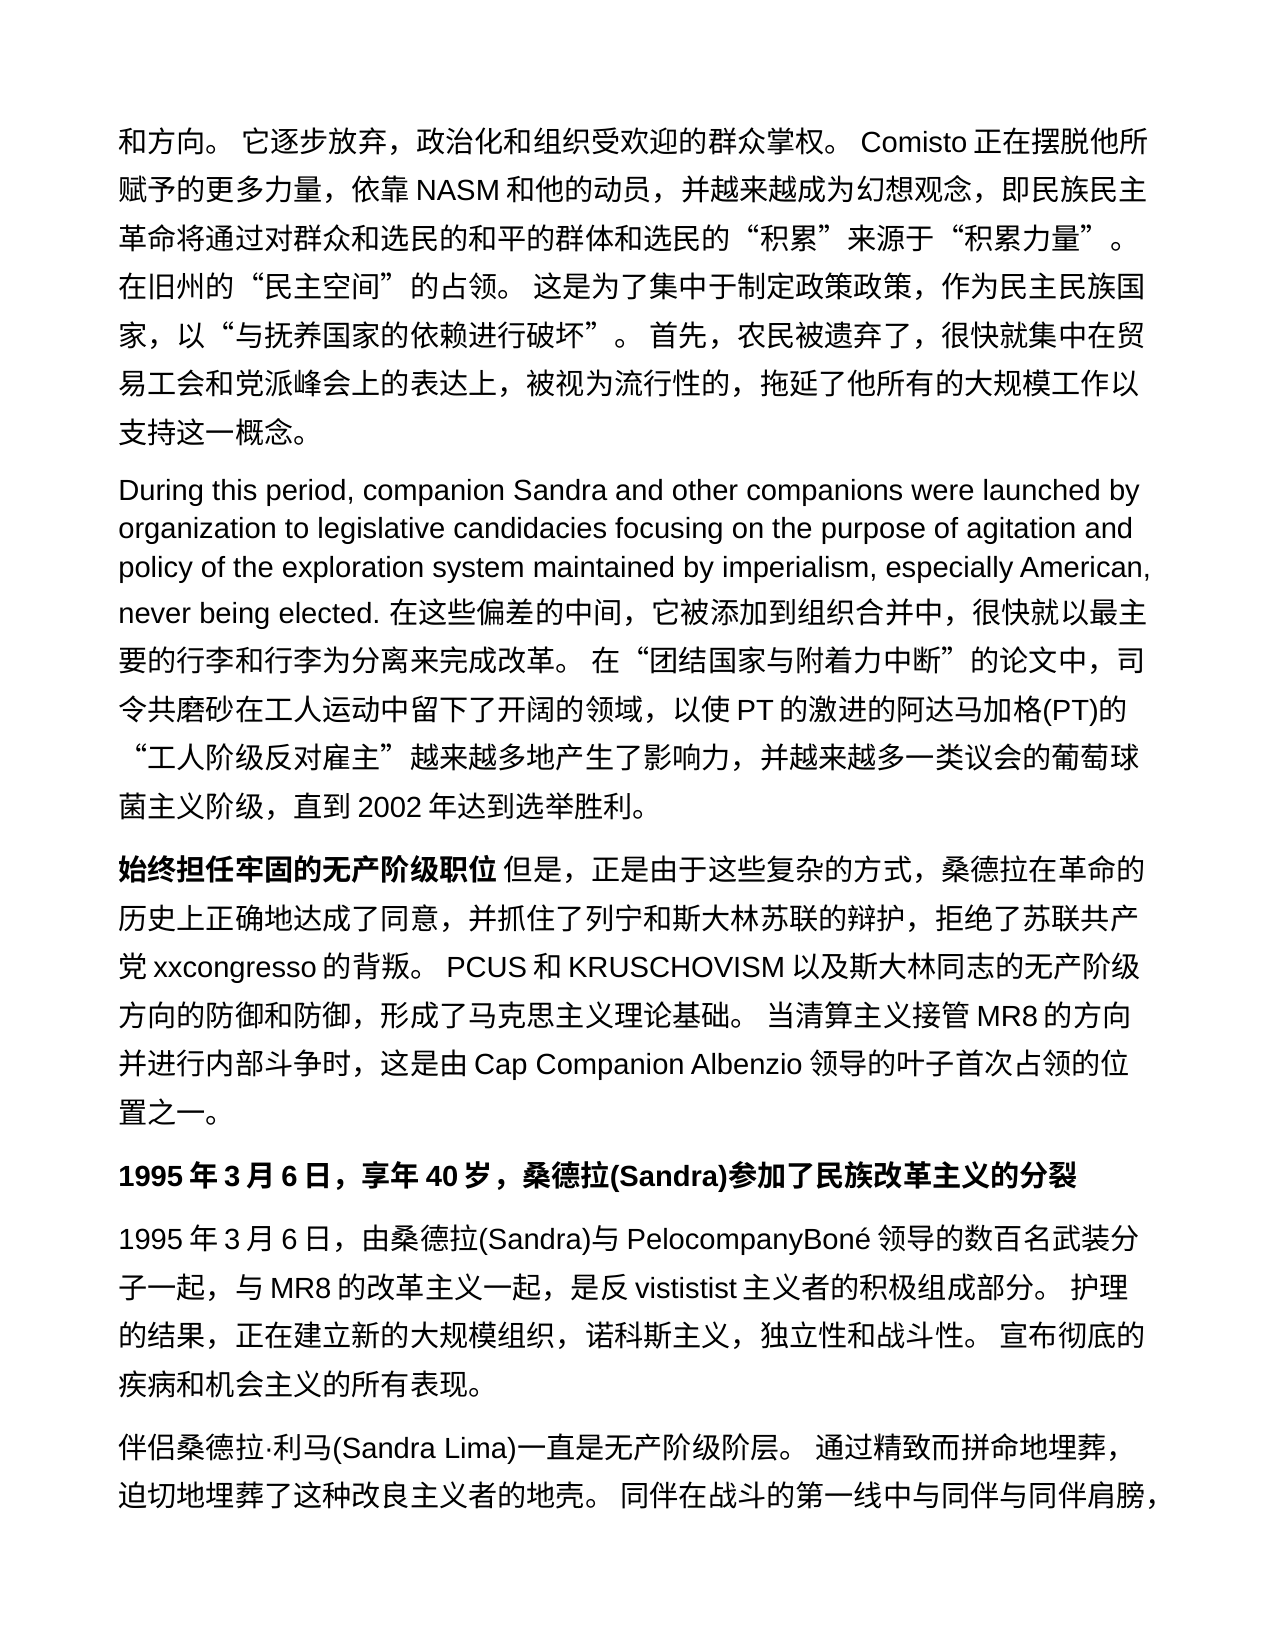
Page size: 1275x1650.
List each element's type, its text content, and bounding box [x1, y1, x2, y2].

text 始终担任牢固的无产阶级职位 但是，正是由于这些复杂的方式，桑德拉在革命的历史上正确地达成了同意，并抓住了列宁和斯大林苏联的辩护，拒绝了苏联共产党xxcongresso的背叛。 PCUS和KRUSCHOVISM以及斯大林同志的无产阶级方向的防御和防御，形成了马克思主义理论基础。 当清算主义接管MR8的方向并进行内部斗争时，这是由Cap Companion Albenzio领导的叶子首次占领的位置之一。 [118, 847, 1157, 1132]
text 1995年3月6日，享年40岁，桑德拉(Sandra)参加了民族改革主义的分裂 [118, 1152, 1157, 1195]
text 伴侣桑德拉·利马(Sandra Lima)一直是无产阶级阶层。 通过精致而拼命地埋葬，迫切地埋葬了这种改良主义者的地壳。 同伴在战斗的第一线中与同伴与同伴肩膀，从哪里开始对我们时代无产阶级的科学和意识形态的高度理解，毛主义是马克思主义的第三个新的，更优越的马克思主义发展阶段奇萨洛(Gonzalo)从佩鲁(Perue)的人民战争中，将其引导。 他在捍卫巴西革命的道路上，民主，农民和反帝国主义革命的道路，不间断地与社会主义，为世界革命服务以及在世界革命的过程中捍卫了修正主义和机会主义的审查，与审查修正主义和机会主义的审查，在捍卫巴西革命的道路上，他的工作，在捍卫了修正主义和机会主义的道路上，他的工作不断，为世界革命，为世界革命服务，在捍卫巴西的道路上，发光的共产主义。作为历史上的助产士，长期的斗争和革命性的共产主义。 动员，政治化和人民妇女的斗争 [118, 1424, 1157, 1515]
text 和方向。 它逐步放弃，政治化和组织受欢迎的群众掌权。 Comisto正在摆脱他所赋予的更多力量，依靠NASM和他的动员，并越来越成为幻想观念，即民族民主革命将通过对群众和选民的和平的群体和选民的“积累”来源于“积累力量”。在旧州的“民主空间”的占领。 这是为了集中于制定政策政策，作为民主民族国家，以“与抚养国家的依赖进行破坏”。 首先，农民被遗弃了，很快就集中在贸易工会和党派峰会上的表达上，被视为流行性的，拖延了他所有的大规模工作以支持这一概念。 [118, 118, 1157, 452]
text During this period, companion Sandra and other companions were launched by organization to legislative candidacies focusing on the purpose of agitation and policy of the exploration system maintained by imperialism, especially American, never being elected. 在这些偏差的中间，它被添加到组织合并中，很快就以最主要的行李和行李为分离来完成改革。 在“团结国家与附着力中断”的论文中，司令共磨砂在工人运动中留下了开阔的领域，以使PT的激进的阿达马加格(PT)的“工人阶级反对雇主”越来越多地产生了影响力，并越来越多一类议会的葡萄球菌主义阶级，直到2002年达到选举胜利。 [118, 472, 1157, 826]
text 1995年3月6日，由桑德拉(Sandra)与PelocompanyBoné领导的数百名武装分子一起，与MR8的改革主义一起，是反vististist主义者的积极组成部分。 护理的结果，正在建立新的大规模组织，诺科斯主义，独立性和战斗性。 宣布彻底的疾病和机会主义的所有表现。 [118, 1216, 1157, 1403]
